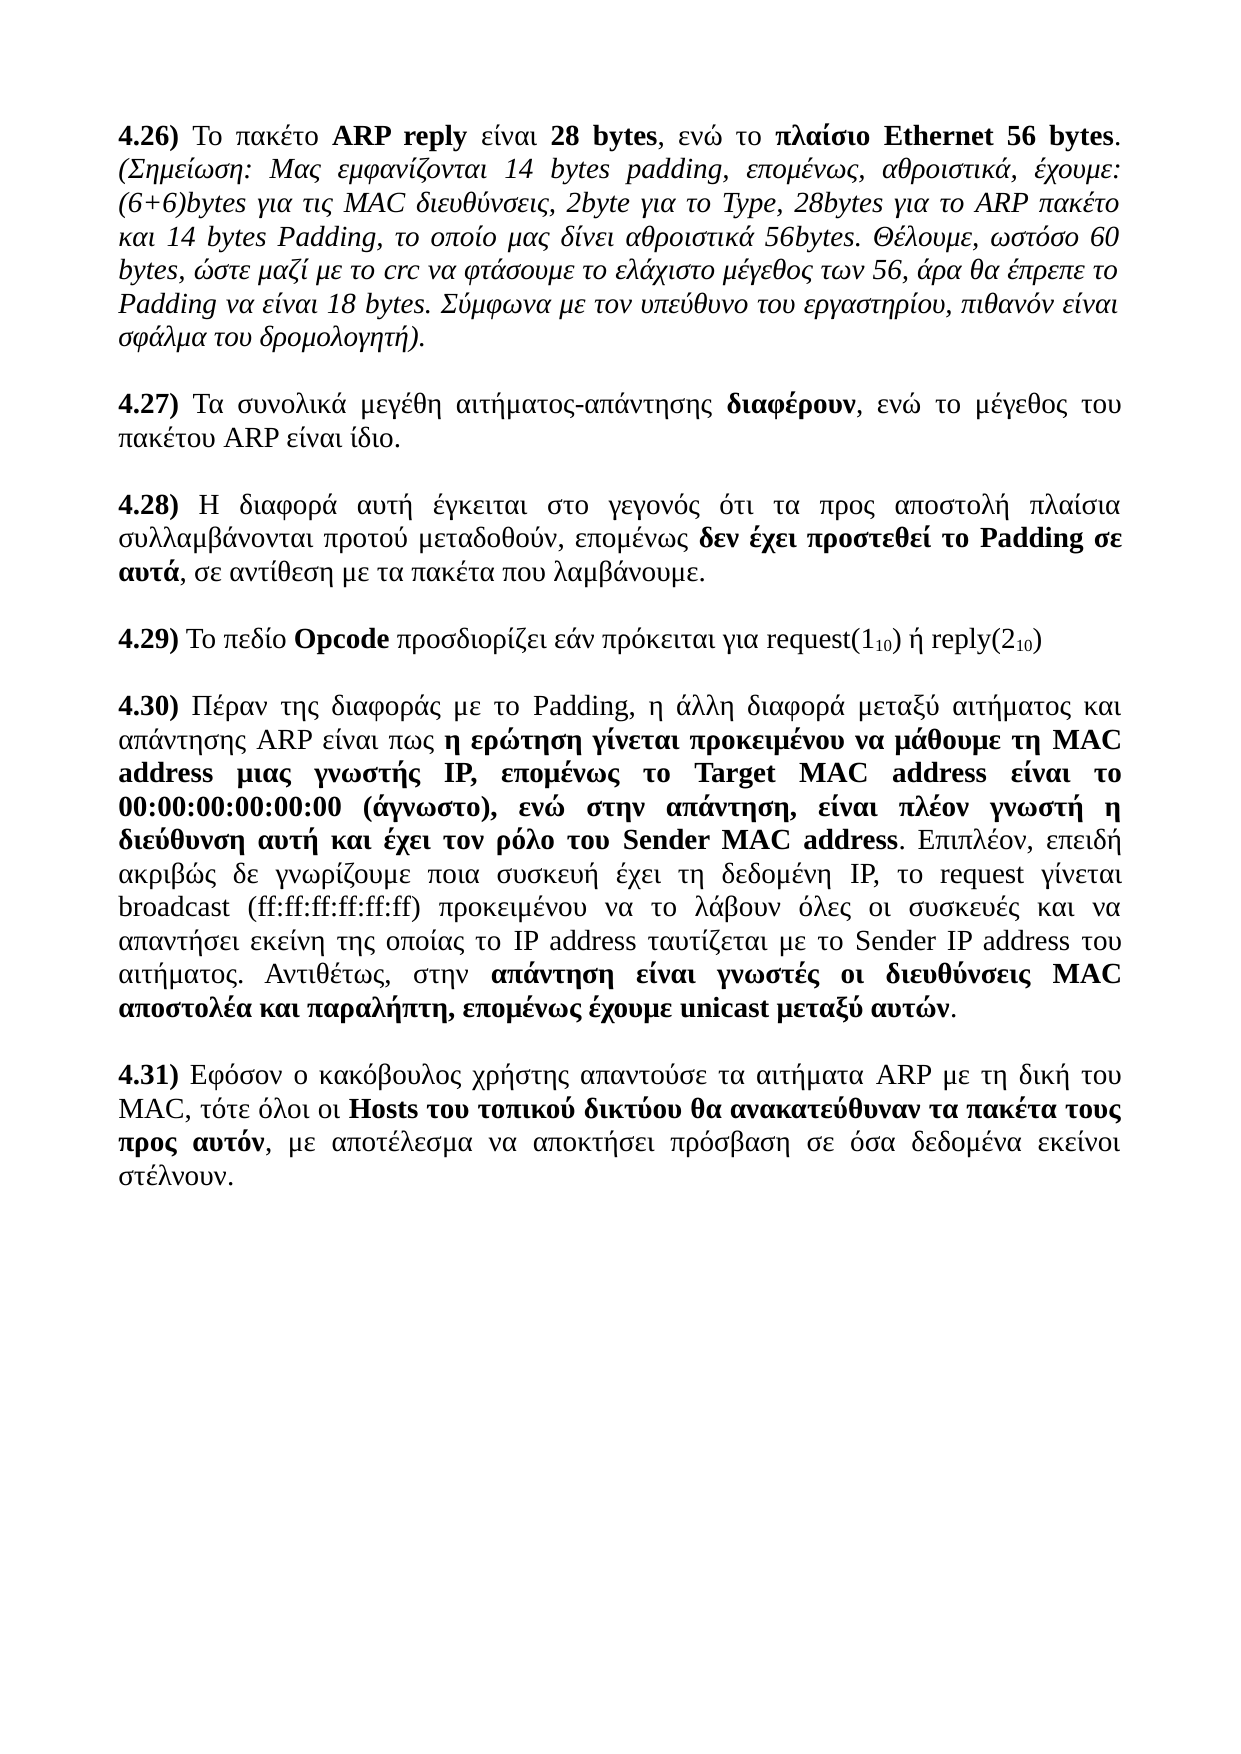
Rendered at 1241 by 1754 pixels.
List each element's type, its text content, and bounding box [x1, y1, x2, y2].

text 4.31) Εφόσον ο κακόβουλος χρήστης απαντούσε τα αιτήματα ARP με τη δική του MAC, τότε όλοι οι Hosts του τοπικού δικτύου θα ανακατεύθυναν τα πακέτα τους προς αυτόν, με αποτέλεσμα να αποκτήσει πρόσβαση σε όσα δεδομένα εκείνοι στέλνουν. [118, 1057, 1122, 1191]
text 4.30) Πέραν της διαφοράς με το Padding, η άλλη διαφορά μεταξύ αιτήματος και απάντησης ARP είναι πως η ερώτηση γίνεται προκειμένου να μάθουμε τη MAC address μιας γνωστής IP, επομένως το Target MAC address είναι το 00:00:00:00:00:00 (άγνωστο), ενώ στην απάντηση, είναι πλέον γνωστή η διεύθυνση αυτή και έχει τον ρόλο του Sender MAC address. Επιπλέον, επειδή ακριβώς δε γνωρίζουμε ποια συσκευή έχει τη δεδομένη IP, το request γίνεται broadcast (ff:ff:ff:ff:ff:ff) προκειμένου να το λάβουν όλες οι συσκευές και να απαντήσει εκείνη της οποίας το IP address ταυτίζεται με το Sender IP address του αιτήματος. Αντιθέτως, στην απάντηση είναι γνωστές οι διευθύνσεις MAC αποστολέα και παραλήπτη, επομένως έχουμε unicast μεταξύ αυτών. [118, 688, 1122, 1024]
text 4.27) Τα συνολικά μεγέθη αιτήματος-απάντησης διαφέρουν, ενώ το μέγεθος του πακέτου ARP είναι ίδιο. [118, 386, 1122, 453]
text 4.28) Η διαφορά αυτή έγκειται στο γεγονός ότι τα προς αποστολή πλαίσια συλλαμβάνονται προτού μεταδοθούν, επομένως δεν έχει προστεθεί το Padding σε αυτά, σε αντίθεση με τα πακέτα που λαμβάνουμε. [118, 487, 1122, 588]
text 4.26) Το πακέτο ARP reply είναι 28 bytes, ενώ το πλαίσιο Ethernet 56 bytes. (Σημείωση: Μας εμφανίζονται 14 bytes padding, επομένως, αθροιστικά, έχουμε: (6+6)bytes για τις MAC διευθύνσεις, 2byte για το Type, 28bytes για το ARP πακέτο και 14 bytes Padding, το οποίο μας δίνει αθροιστικά 56bytes. Θέλουμε, ωστόσο 60 bytes, ώστε μαζί με το crc να φτάσουμε το ελάχιστο μέγεθος των 56, άρα θα έπρεπε το Padding να είναι 18 bytes. Σύμφωνα με τον υπεύθυνο του εργαστηρίου, πιθανόν είναι σφάλμα του δρομολογητή). [118, 118, 1122, 353]
text 4.29) Το πεδίο Opcode προσδιορίζει εάν πρόκειται για request(110) ή reply(210) [118, 621, 1122, 655]
